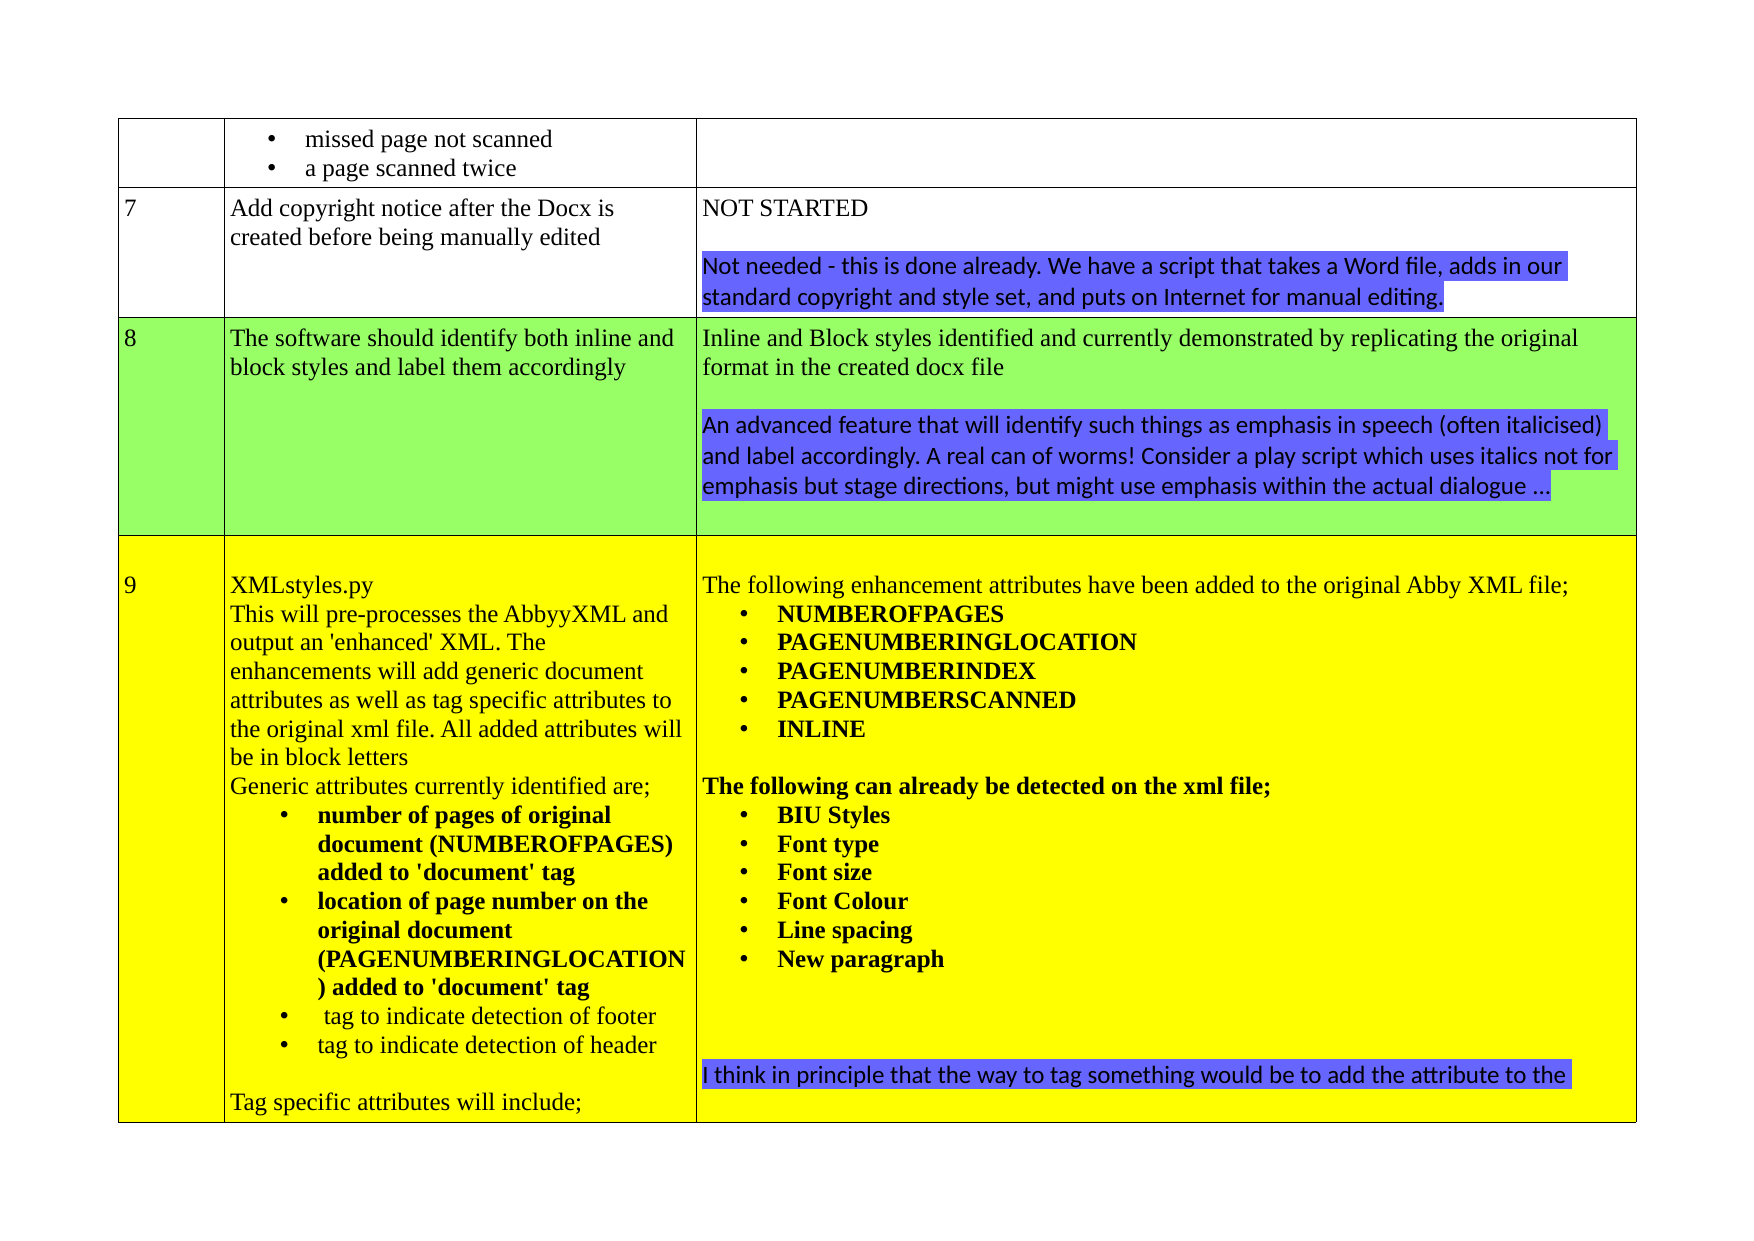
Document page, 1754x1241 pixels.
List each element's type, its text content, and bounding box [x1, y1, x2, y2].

table_cell The following enhancement attributes have been added to the original Abby XML file; NUMBEROFPAGES PAGENUMBERINGLOCATION PAGENUMBERINDEX PAGENUMBERSCANNED INLINE The following can already be detected on the xml file; BIU Styles Font type Font size Font Colour Line spacing New paragraph I think in principle that the way to tag something would be to add the attribute to the [697, 536, 1636, 1122]
table_cell [697, 119, 1636, 187]
table_cell Inline and Block styles identified and currently demonstrated by replicating the original format in the created docx file An advanced feature that will identify such things as emphasis in speech (often italicised) and label accordingly. A real can of worms! Consider a play script which uses italics not for emphasis but stage directions, but might use emphasis within the actual dialogue ... [697, 318, 1636, 535]
table_cell [119, 119, 224, 187]
table_cell Add copyright notice after the Docx is created before being manually edited [225, 188, 696, 317]
table_cell Autocorrect for errors in page, section numbering while converting from XML to DOCX. For page numbering the following error should be detected; S4 instead of 54 31 32 33 659, 35 missed page not scanned a page scanned twice [225, 119, 696, 187]
table_cell 7 [119, 188, 224, 317]
table_cell 8 [119, 318, 224, 535]
table_cell XMLstyles.py This will pre-processes the AbbyyXML and output an 'enhanced' XML. The enhancements will add generic document attributes as well as tag specific attributes to the original xml file. All added attributes will be in block letters Generic attributes currently identified are; number of pages of original document (NUMBEROFPAGES) added to 'document' tag location of page number on the original document (PAGENUMBERINGLOCATION) added to 'document' tag tag to indicate detection of footer tag to indicate detection of header Tag specific attributes will include; page number (PAGENUMBERINDEX and PAGENUMBERSCANNED) added to each page tag Implements a tag to identify inline (same line) or newline style changes Remove any unwanted tags/attributes; To be Confirmed [225, 536, 696, 1122]
table_cell The software should identify both inline and block styles and label them accordingly [225, 318, 696, 535]
table_cell 9 [119, 536, 224, 1122]
table_cell NOT STARTED Not needed - this is done already. We have a script that takes a Word file, adds in our standard copyright and style set, and puts on Internet for manual editing. [697, 188, 1636, 317]
